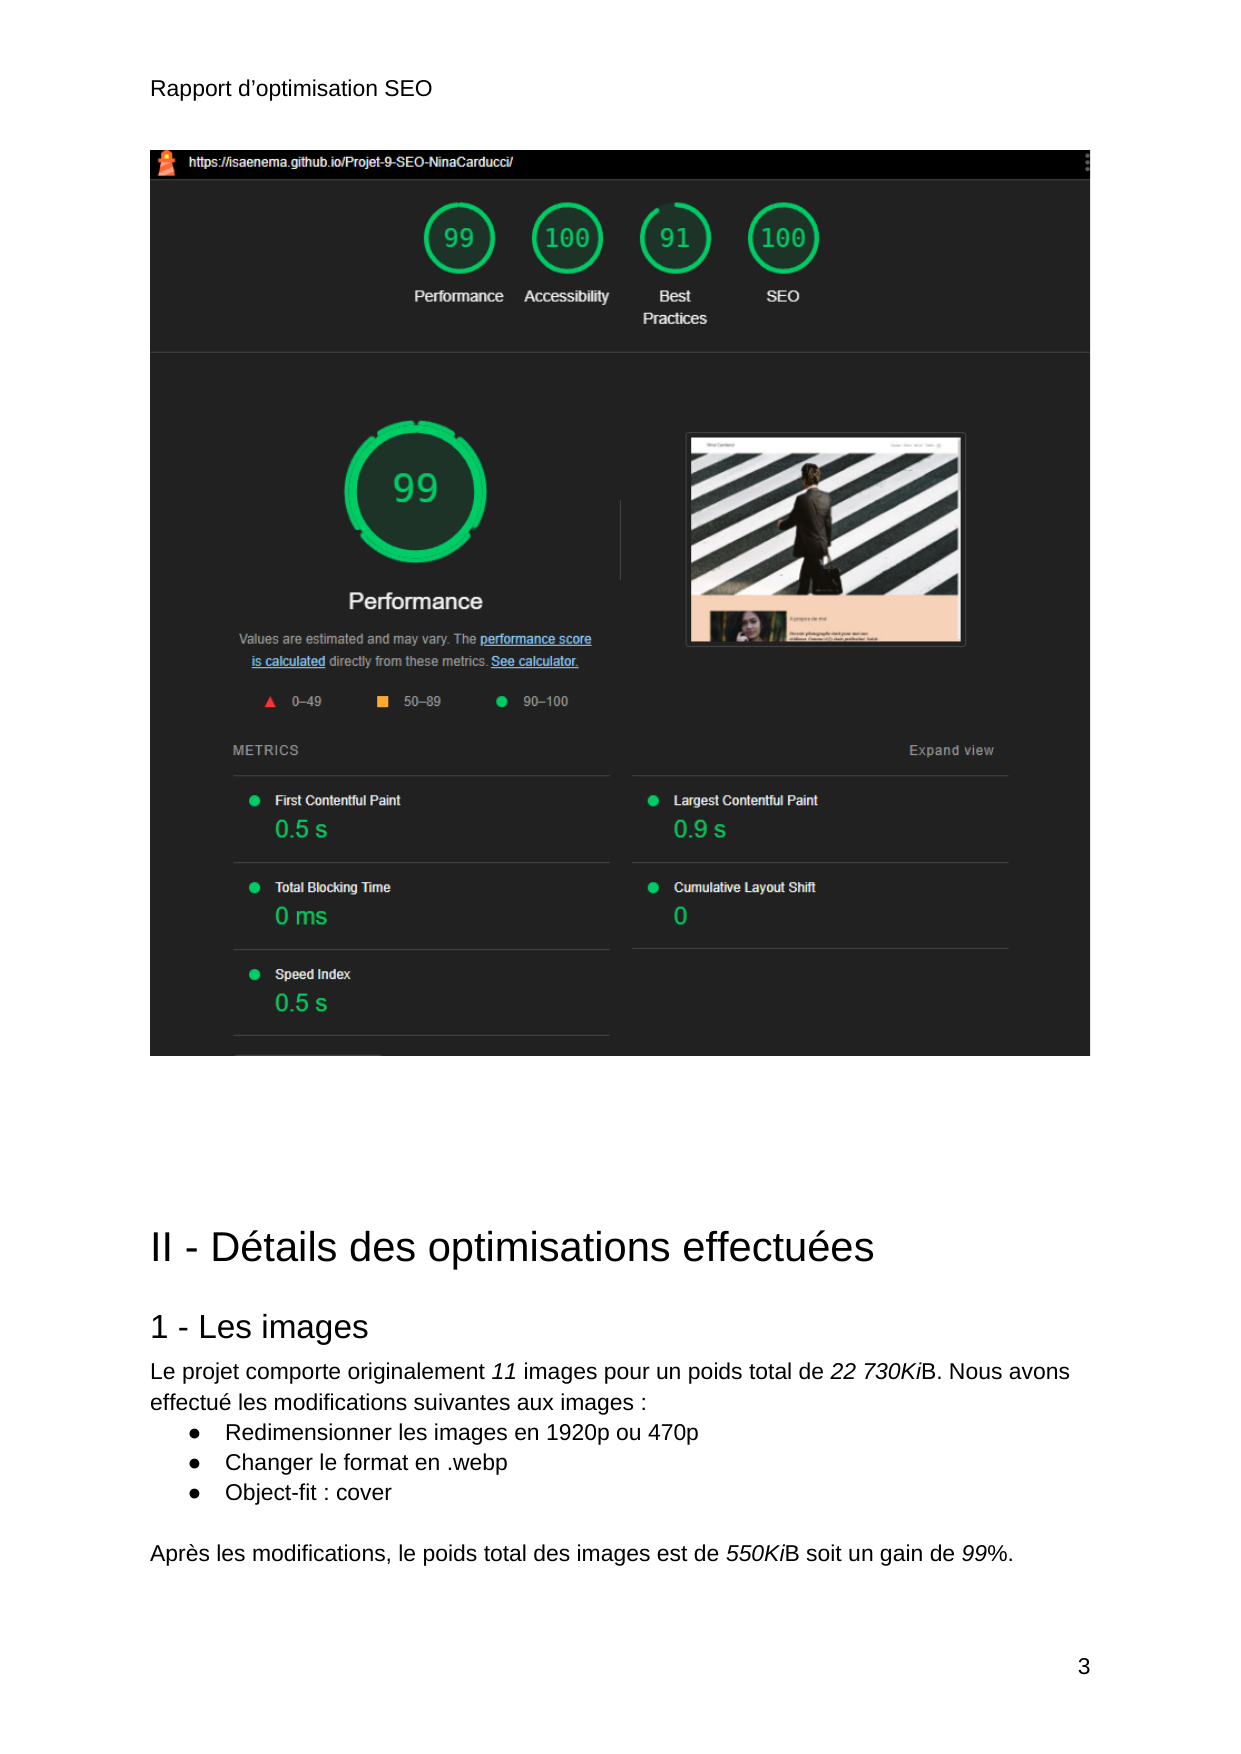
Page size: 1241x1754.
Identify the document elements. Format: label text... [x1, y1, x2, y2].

list Redimensionner les images en 1920p ou 470p [187, 1419, 1090, 1445]
list Object-fit : cover [187, 1479, 1090, 1506]
list Changer le format en .webp [187, 1449, 1090, 1475]
picture [150, 150, 1091, 1056]
text Après les modifications, le poids total des images est de 550KiB soit un gain de 99%. [150, 1539, 1090, 1566]
text Le projet comporte originalement 11 images pour un poids total de 22 730KiB. Nous avons effectué les modifications suivantes aux images : [150, 1358, 1090, 1415]
subtitle 1 - Les images [150, 1307, 1090, 1346]
subtitle II - Détails des optimisations effectuées [150, 1222, 1090, 1270]
